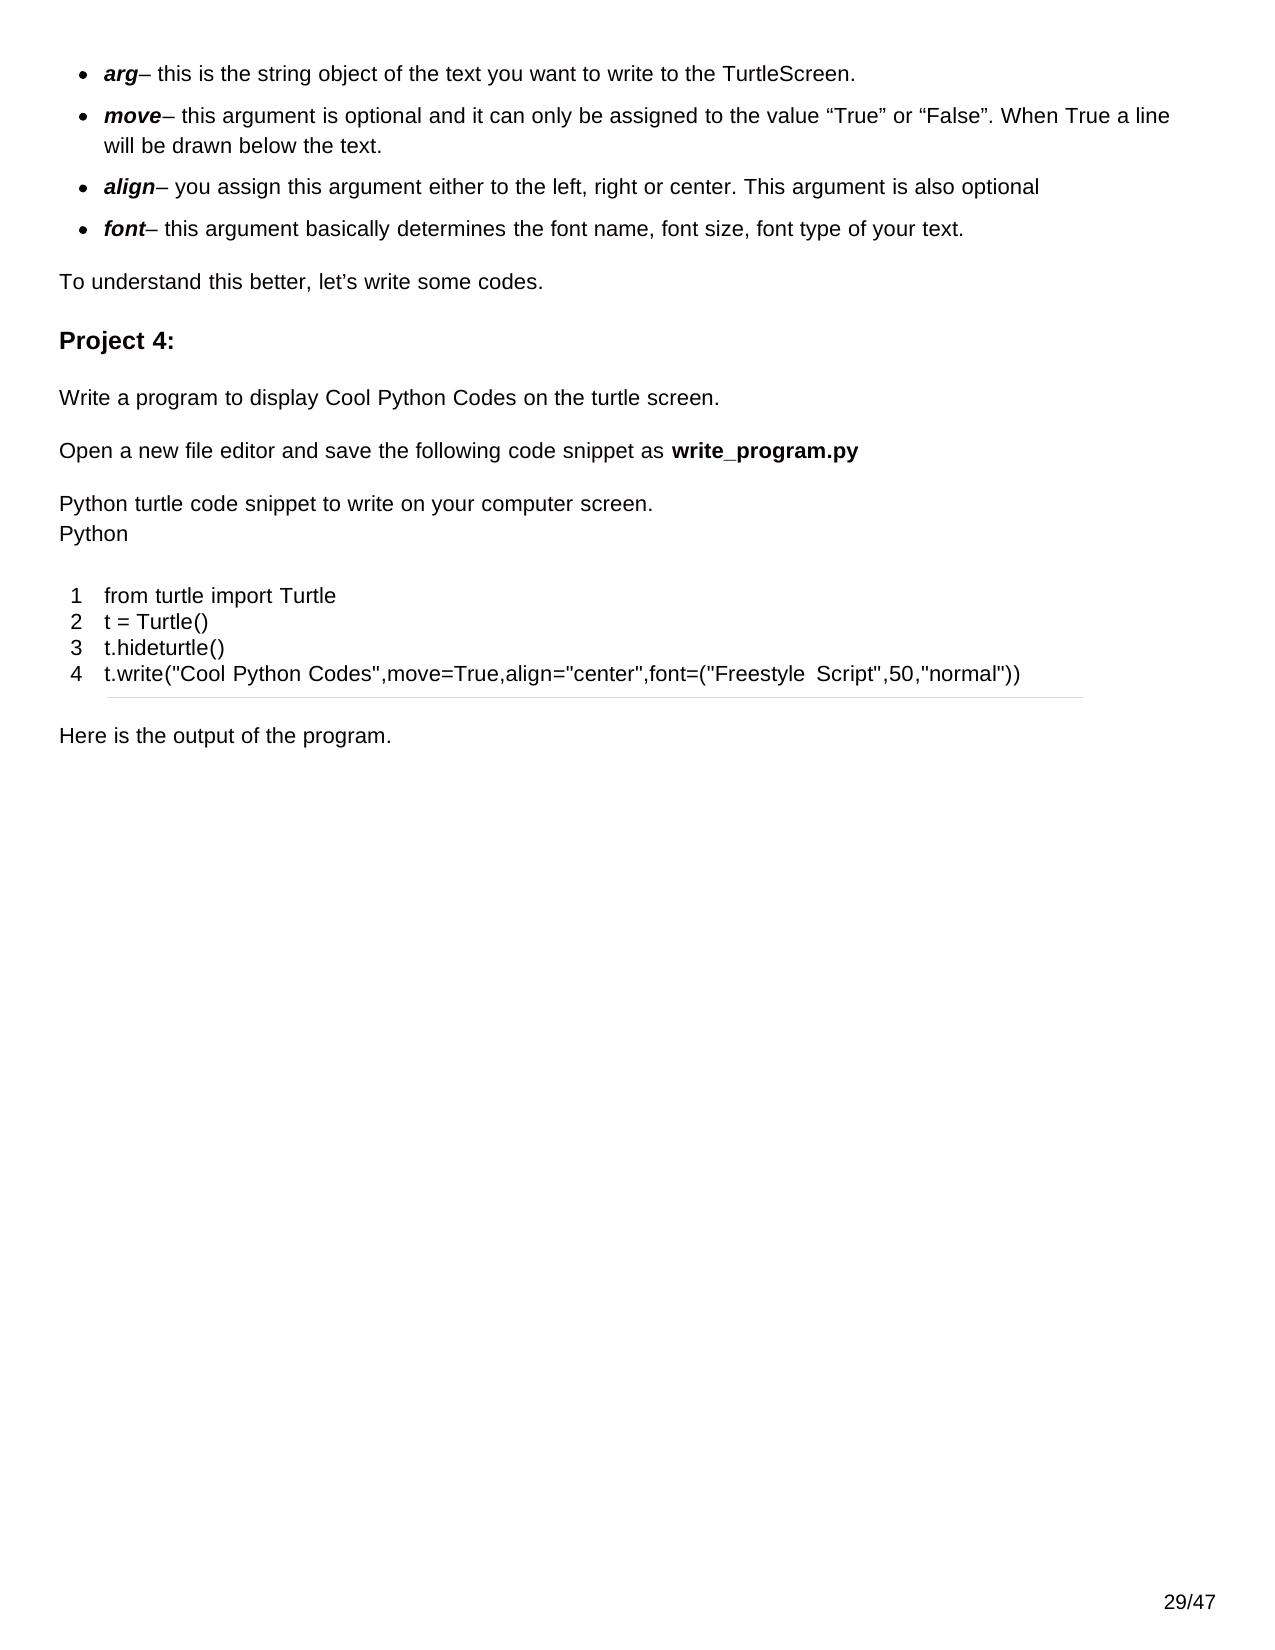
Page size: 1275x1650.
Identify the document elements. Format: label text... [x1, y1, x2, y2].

text 4 t.write("Cool Python Codes",move=True,align="center",font=("Freestyle Script",50,"normal")) [70, 660, 1229, 685]
text move– this argument is optional and it can only be assigned to the value “True” or “False”. When True a line will be drawn below the text. [104, 102, 1179, 158]
text Here is the output of the program. [59, 723, 1229, 748]
text Write a program to display Cool Python Codes on the turtle screen. [59, 385, 1229, 410]
text 3 t.hideturtle() [70, 634, 1229, 660]
text 1 from turtle import Turtle [70, 583, 1229, 608]
text font– this argument basically determines the font name, font size, font type of your text. To understand this better, let’s write some codes. [59, 216, 975, 294]
text Python turtle code snippet to write on your computer screen. Python [59, 486, 662, 546]
text align– you assign this argument either to the left, right or center. This argument is also optional [104, 174, 1229, 199]
text 2 t = Turtle() [70, 609, 1229, 634]
text arg– this is the string object of the text you want to write to the TurtleScreen. [104, 61, 1229, 86]
text Open a new file editor and save the following code snippet as write_program.py [59, 438, 1229, 463]
text Project 4: [59, 326, 1229, 355]
